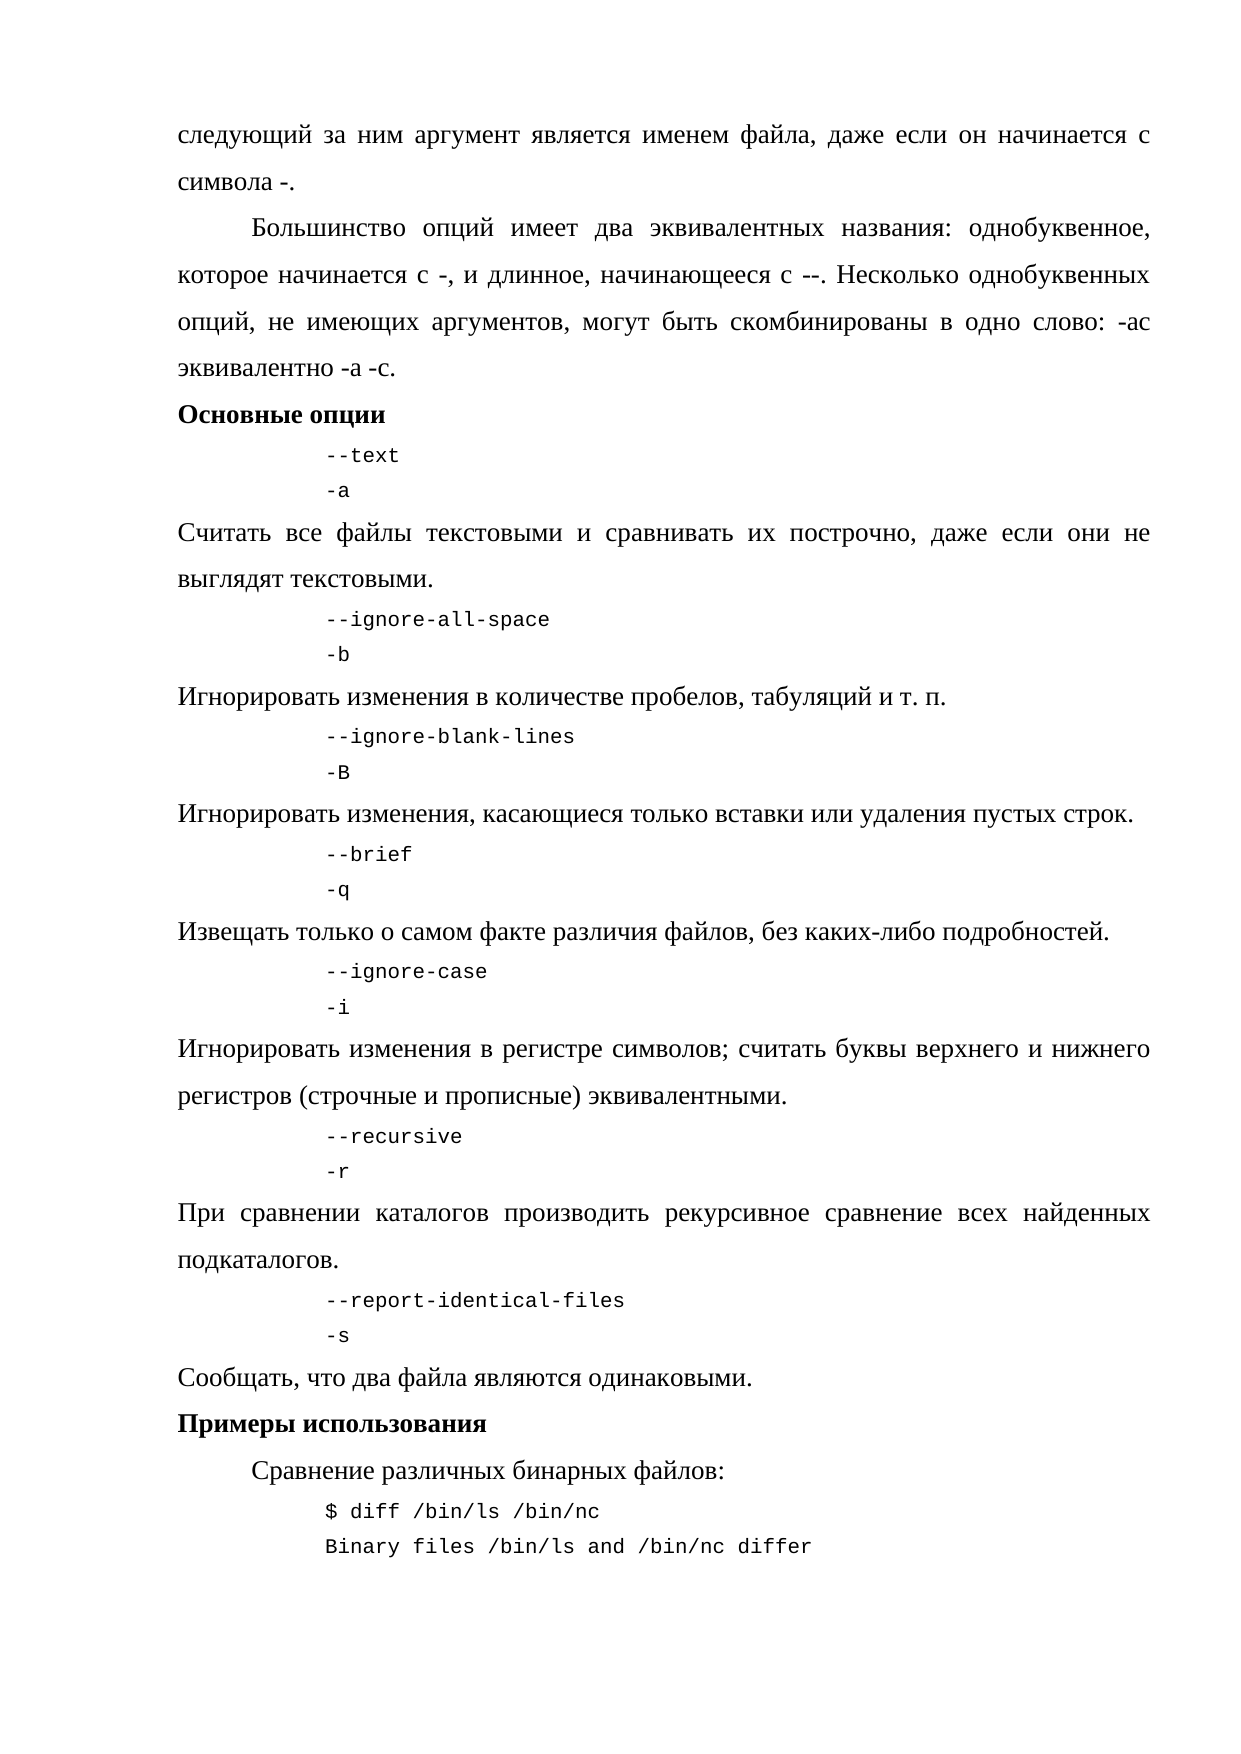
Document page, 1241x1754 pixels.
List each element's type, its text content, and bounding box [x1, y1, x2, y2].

text -s [325, 1325, 1152, 1349]
text --ignore-case [325, 961, 1152, 985]
text следующий за ним аргумент является именем файла, даже если он начинается с символа -. [177, 118, 1152, 196]
text Сравнение различных бинарных файлов: [177, 1454, 1152, 1485]
text -i [325, 997, 1152, 1021]
text --brief [325, 844, 1152, 868]
subtitle Основные опции [177, 398, 1152, 429]
text -b [325, 644, 1152, 668]
text $ diff /bin/ls /bin/nc [325, 1501, 1152, 1524]
text Игнорировать изменения, касающиеся только вставки или удаления пустых строк. [177, 797, 1152, 828]
text Игнорировать изменения в регистре символов; считать буквы верхнего и нижнего регистров (строчные и прописные) эквивалентными. [177, 1032, 1152, 1110]
text Извещать только о самом факте различия файлов, без каких-либо подробностей. [177, 915, 1152, 946]
text --report-identical-files [325, 1290, 1152, 1313]
text --ignore-blank-lines [325, 726, 1152, 750]
text Binary files /bin/ls and /bin/nc differ [325, 1536, 1152, 1560]
text -a [325, 480, 1152, 504]
text -r [325, 1161, 1152, 1185]
text Сообщать, что два файла являются одинаковыми. [177, 1361, 1152, 1392]
text Игнорировать изменения в количестве пробелов, табуляций и т. п. [177, 680, 1152, 711]
text -B [325, 762, 1152, 786]
text -q [325, 879, 1152, 903]
subtitle Примеры использования [177, 1407, 1152, 1438]
text При сравнении каталогов производить рекурсивное сравнение всех найденных подкаталогов. [177, 1196, 1152, 1274]
text Большинство опций имеет два эквивалентных названия: однобуквенное, которое начинается с -, и длинное, начинающееся с --. Несколько однобуквенных опций, не имеющих аргументов, могут быть скомбинированы в одно слово: -ac эквивалентно -a -c. [177, 211, 1152, 383]
text --text [325, 445, 1152, 468]
text Считать все файлы текстовыми и сравнивать их построчно, даже если они не выглядят текстовыми. [177, 516, 1152, 593]
text --recursive [325, 1126, 1152, 1149]
text --ignore-all-space [325, 609, 1152, 633]
